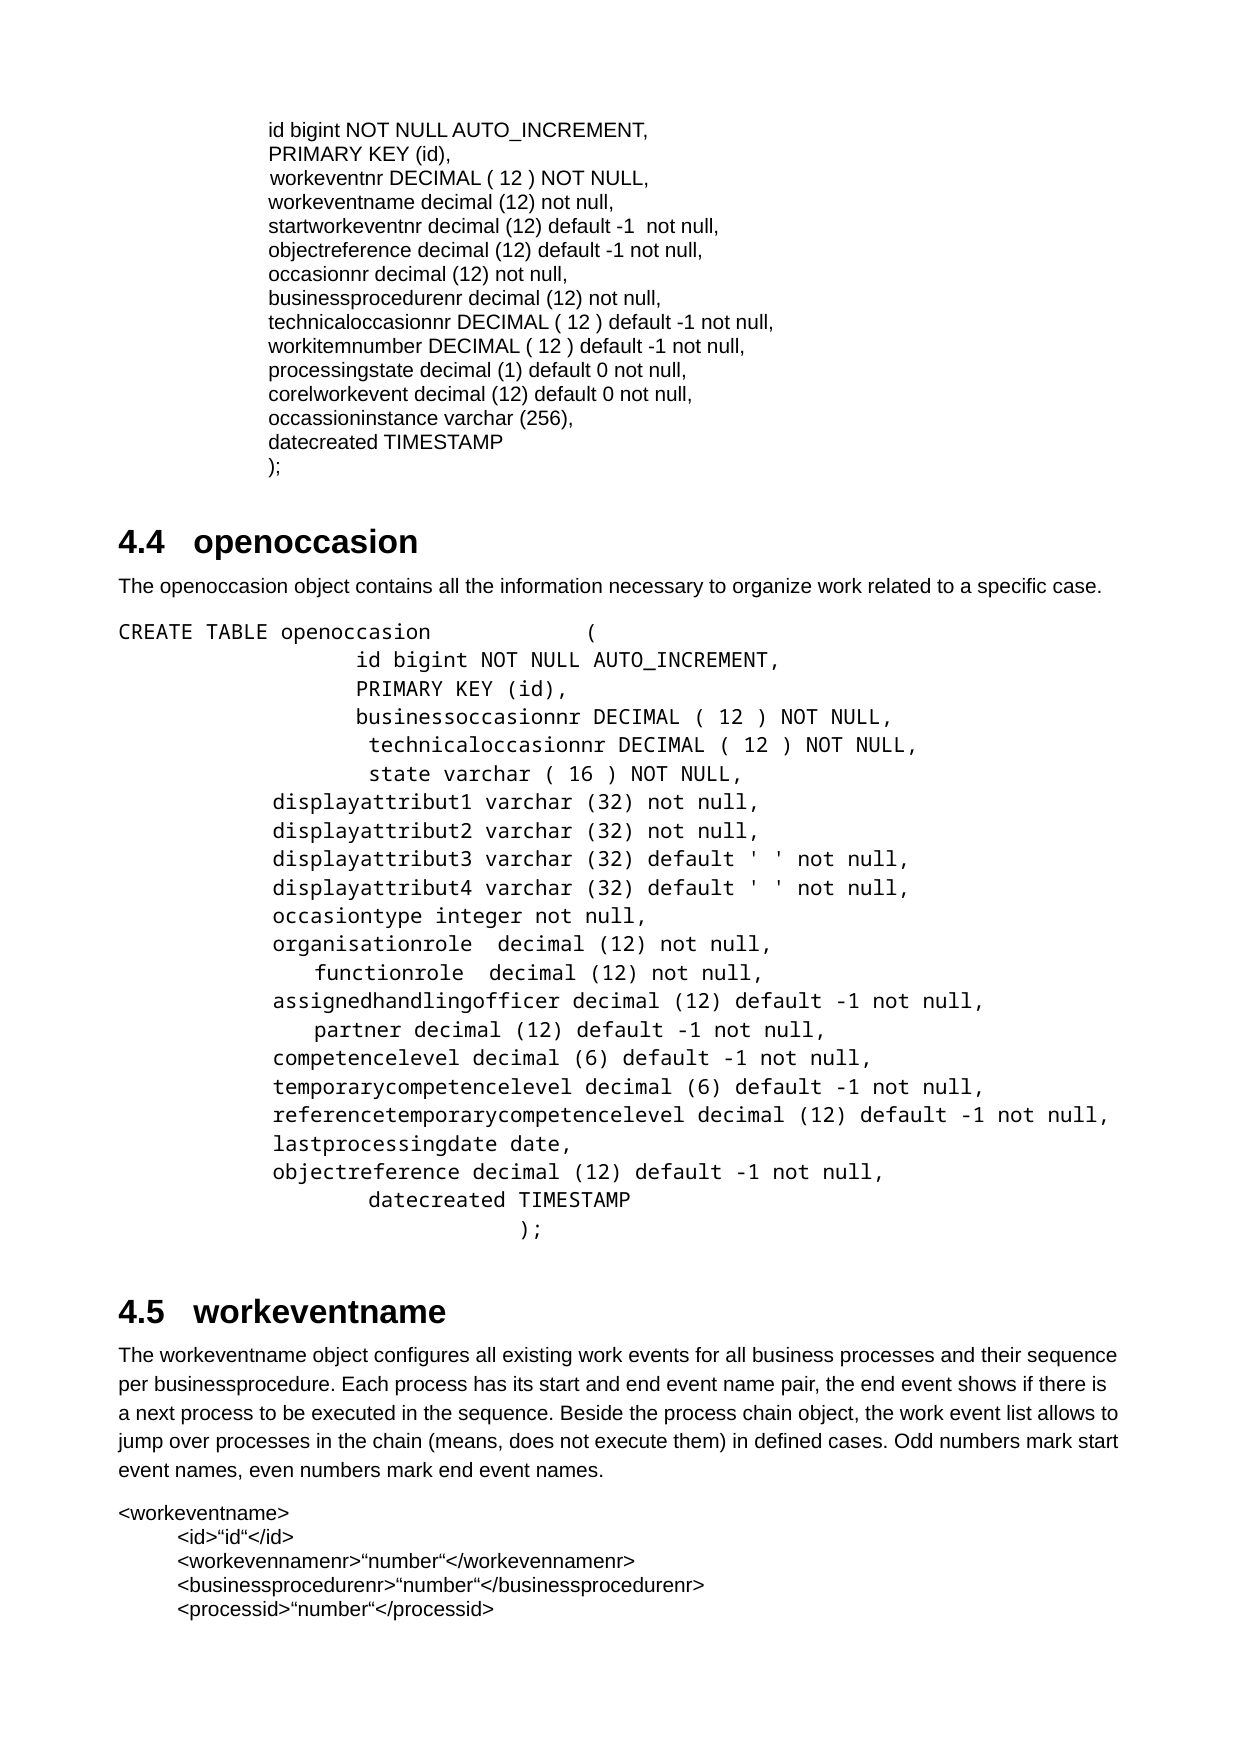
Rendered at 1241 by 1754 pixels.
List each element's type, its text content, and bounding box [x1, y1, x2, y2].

text businessoccasionnr DECIMAL ( 12 ) NOT NULL, [118, 702, 1122, 731]
text <workevennamenr>“number“</workevennamenr> [118, 1549, 1122, 1573]
text PRIMARY KEY (id), [118, 674, 1122, 702]
text state varchar ( 16 ) NOT NULL, [118, 759, 1122, 787]
subtitle workeventname [118, 1292, 1122, 1330]
text <workeventname> [118, 1501, 1122, 1525]
list corelworkevent decimal (12) default 0 not null, [177, 382, 1122, 406]
text The openoccasion object contains all the information necessary to organize work related to a specific case. [118, 573, 1122, 597]
list id bigint NOT NULL AUTO_INCREMENT, [177, 118, 1122, 142]
text technicaloccasionnr DECIMAL ( 12 ) NOT NULL, [118, 731, 1122, 759]
list PRIMARY KEY (id), [177, 142, 1122, 166]
text objectreference decimal (12) default -1 not null, [118, 1157, 1122, 1186]
list workeventnr DECIMAL ( 12 ) NOT NULL, [177, 166, 1122, 190]
list occassioninstance varchar (256), [177, 406, 1122, 429]
list workitemnumber DECIMAL ( 12 ) default -1 not null, [177, 334, 1122, 358]
text The workeventname object configures all existing work events for all business processes and their sequence per businessprocedure. Each process has its start and end event name pair, the end event shows if there is a next process to be executed in the sequence. Beside the process chain object, the work event list allows to jump over processes in the chain (means, does not execute them) in defined cases. Odd numbers mark start event names, even numbers mark end event names. [118, 1343, 1122, 1482]
text <processid>“number“</processid> [118, 1597, 1122, 1621]
text displayattribut4 varchar (32) default ' ' not null, [118, 873, 1122, 901]
text assignedhandlingofficer decimal (12) default -1 not null, [118, 986, 1122, 1015]
text referencetemporarycompetencelevel decimal (12) default -1 not null, [118, 1100, 1122, 1129]
text displayattribut1 varchar (32) not null, [118, 787, 1122, 816]
list objectreference decimal (12) default -1 not null, [177, 238, 1122, 262]
text id bigint NOT NULL AUTO_INCREMENT, [118, 645, 1122, 674]
text organisationrole decimal (12) not null, [118, 929, 1122, 958]
list processingstate decimal (1) default 0 not null, [177, 358, 1122, 382]
list technicaloccasionnr DECIMAL ( 12 ) default -1 not null, [177, 310, 1122, 334]
text <businessprocedurenr>“number“</businessprocedurenr> [118, 1573, 1122, 1597]
list businessprocedurenr decimal (12) not null, [177, 286, 1122, 310]
list ); [177, 453, 1122, 477]
subtitle openoccasion [118, 522, 1122, 561]
text competencelevel decimal (6) default -1 not null, [118, 1043, 1122, 1072]
list startworkeventnr decimal (12) default -1 not null, [177, 214, 1122, 238]
text partner decimal (12) default -1 not null, [118, 1015, 1122, 1043]
text temporarycompetencelevel decimal (6) default -1 not null, [118, 1072, 1122, 1100]
text ); [118, 1214, 1122, 1242]
text displayattribut2 varchar (32) not null, [118, 816, 1122, 844]
text lastprocessingdate date, [118, 1129, 1122, 1157]
text occasiontype integer not null, [118, 901, 1122, 929]
list occasionnr decimal (12) not null, [177, 262, 1122, 286]
text functionrole decimal (12) not null, [118, 958, 1122, 986]
text datecreated TIMESTAMP [118, 1186, 1122, 1214]
list datecreated TIMESTAMP [177, 429, 1122, 453]
text <id>“id“</id> [118, 1525, 1122, 1549]
text displayattribut3 varchar (32) default ' ' not null, [118, 844, 1122, 873]
text CREATE TABLE openoccasion ( [118, 617, 1122, 645]
list workeventname decimal (12) not null, [177, 190, 1122, 214]
